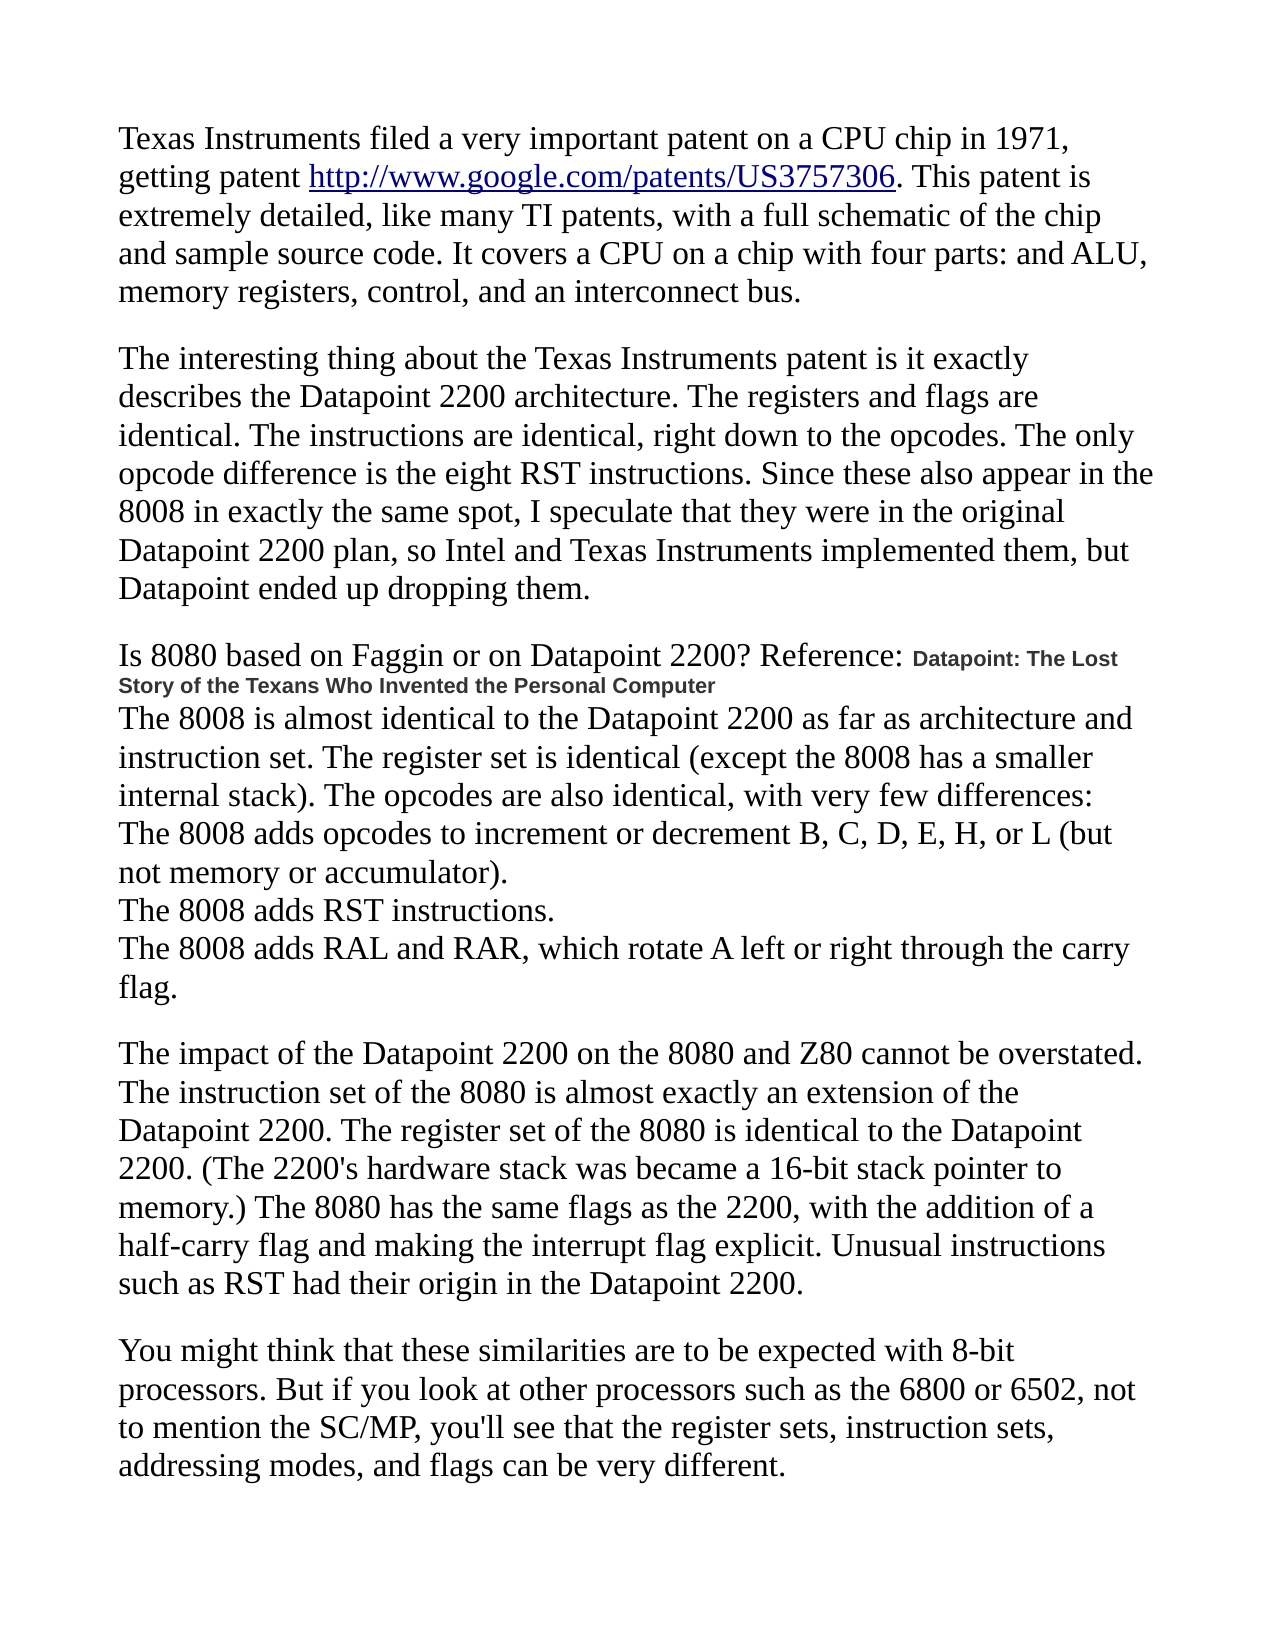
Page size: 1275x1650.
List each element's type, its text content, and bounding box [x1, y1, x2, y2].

text The 8008 adds RST instructions. [118, 890, 1157, 928]
text The impact of the Datapoint 2200 on the 8080 and Z80 cannot be overstated. The instruction set of the 8080 is almost exactly an extension of the Datapoint 2200. The register set of the 8080 is identical to the Datapoint 2200. (The 2200's hardware stack was became a 16-bit stack pointer to memory.) The 8080 has the same flags as the 2200, with the addition of a half-carry flag and making the interrupt flag explicit. Unusual instructions such as RST had their origin in the Datapoint 2200. [118, 1034, 1157, 1302]
text The interesting thing about the Texas Instruments patent is it exactly describes the Datapoint 2200 architecture. The registers and flags are identical. The instructions are identical, right down to the opcodes. The only opcode difference is the eight RST instructions. Since these also appear in the 8008 in exactly the same spot, I speculate that they were in the original Datapoint 2200 plan, so Intel and Texas Instruments implemented them, but Datapoint ended up dropping them. [118, 338, 1157, 607]
text Is 8080 based on Faggin or on Datapoint 2200? Reference: Datapoint: The Lost Story of the Texans Who Invented the Personal Computer [118, 635, 1157, 698]
text The 8008 is almost identical to the Datapoint 2200 as far as architecture and instruction set. The register set is identical (except the 8008 has a smaller internal stack). The opcodes are also identical, with very few differences: [118, 698, 1157, 813]
text The 8008 adds opcodes to increment or decrement B, C, D, E, H, or L (but not memory or accumulator). [118, 813, 1157, 890]
text The 8008 adds RAL and RAR, which rotate A left or right through the carry flag. [118, 928, 1157, 1005]
text You might think that these similarities are to be expected with 8-bit processors. But if you look at other processors such as the 6800 or 6502, not to mention the SC/MP, you'll see that the register sets, instruction sets, addressing modes, and flags can be very different. [118, 1330, 1157, 1484]
text Texas Instruments filed a very important patent on a CPU chip in 1971, getting patent http://www.google.com/patents/US3757306. This patent is extremely detailed, like many TI patents, with a full schematic of the chip and sample source code. It covers a CPU on a chip with four parts: and ALU, memory registers, control, and an interconnect bus. [118, 118, 1157, 310]
